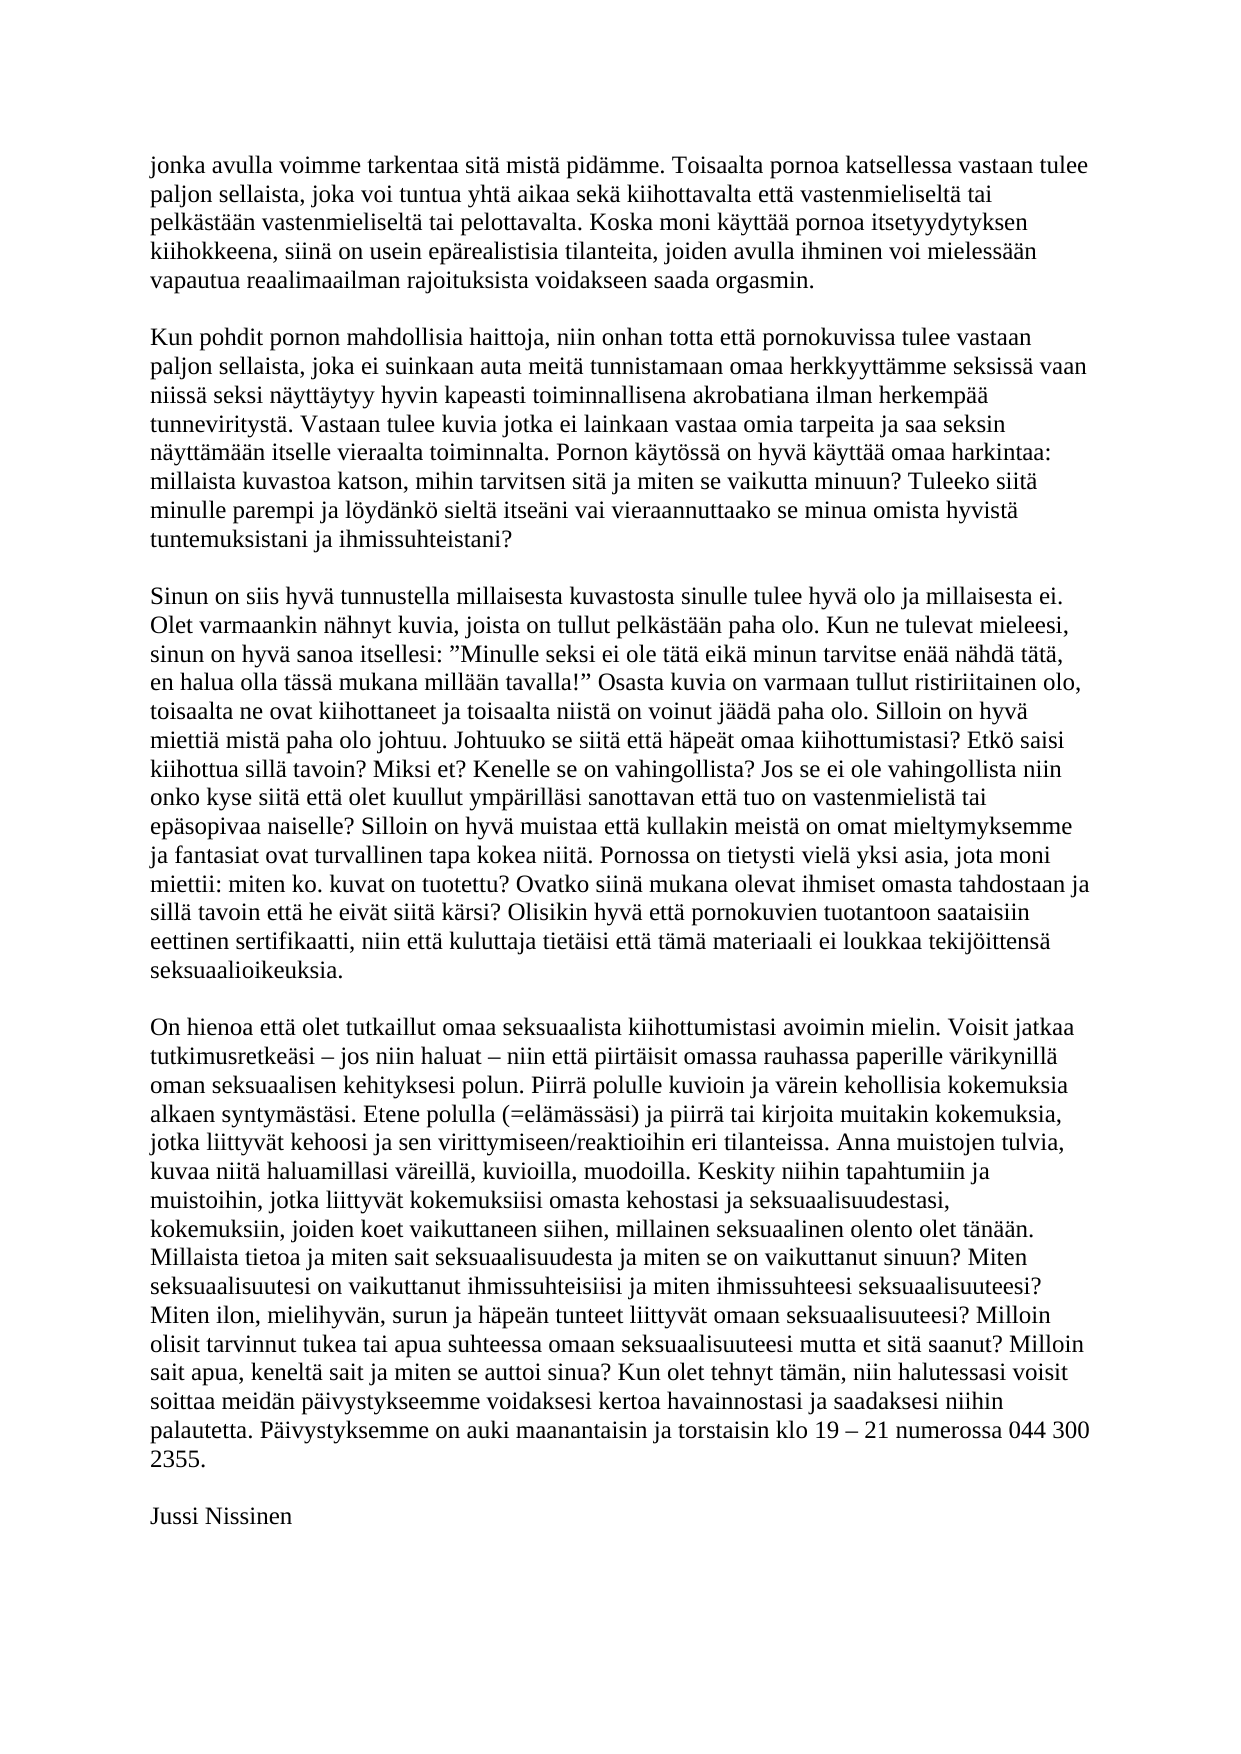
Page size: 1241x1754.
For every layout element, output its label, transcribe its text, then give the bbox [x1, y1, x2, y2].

text jonka avulla voimme tarkentaa sitä mistä pidämme. Toisaalta pornoa katsellessa vastaan tulee paljon sellaista, joka voi tuntua yhtä aikaa sekä kiihottavalta että vastenmieliseltä tai pelkästään vastenmieliseltä tai pelottavalta. Koska moni käyttää pornoa itsetyydytyksen kiihokkeena, siinä on usein epärealistisia tilanteita, joiden avulla ihminen voi mielessään vapautua reaalimaailman rajoituksista voidakseen saada orgasmin. Kun pohdit pornon mahdollisia haittoja, niin onhan totta että pornokuvissa tulee vastaan paljon sellaista, joka ei suinkaan auta meitä tunnistamaan omaa herkkyyttämme seksissä vaan niissä seksi näyttäytyy hyvin kapeasti toiminnallisena akrobatiana ilman herkempää tunneviritystä. Vastaan tulee kuvia jotka ei lainkaan vastaa omia tarpeita ja saa seksin näyttämään itselle vieraalta toiminnalta. Pornon käytössä on hyvä käyttää omaa harkintaa: millaista kuvastoa katson, mihin tarvitsen sitä ja miten se vaikutta minuun? Tuleeko siitä minulle parempi ja löydänkö sieltä itseäni vai vieraannuttaako se minua omista hyvistä tuntemuksistani ja ihmissuhteistani? Sinun on siis hyvä tunnustella millaisesta kuvastosta sinulle tulee hyvä olo ja millaisesta ei. Olet varmaankin nähnyt kuvia, joista on tullut pelkästään paha olo. Kun ne tulevat mieleesi, sinun on hyvä sanoa itsellesi: ”Minulle seksi ei ole tätä eikä minun tarvitse enää nähdä tätä, en halua olla tässä mukana millään tavalla!” Osasta kuvia on varmaan tullut ristiriitainen olo, toisaalta ne ovat kiihottaneet ja toisaalta niistä on voinut jäädä paha olo. Silloin on hyvä miettiä mistä paha olo johtuu. Johtuuko se siitä että häpeät omaa kiihottumistasi? Etkö saisi kiihottua sillä tavoin? Miksi et? Kenelle se on vahingollista? Jos se ei ole vahingollista niin onko kyse siitä että olet kuullut ympärilläsi sanottavan että tuo on vastenmielistä tai epäsopivaa naiselle? Silloin on hyvä muistaa että kullakin meistä on omat mieltymyksemme ja fantasiat ovat turvallinen tapa kokea niitä. Pornossa on tietysti vielä yksi asia, jota moni miettii: miten ko. kuvat on tuotettu? Ovatko siinä mukana olevat ihmiset omasta tahdostaan ja sillä tavoin että he eivät siitä kärsi? Olisikin hyvä että pornokuvien tuotantoon saataisiin eettinen sertifikaatti, niin että kuluttaja tietäisi että tämä materiaali ei loukkaa tekijöittensä seksuaalioikeuksia. On hienoa että olet tutkaillut omaa seksuaalista kiihottumistasi avoimin mielin. Voisit jatkaa tutkimusretkeäsi – jos niin haluat – niin että piirtäisit omassa rauhassa paperille värikynillä oman seksuaalisen kehityksesi polun. Piirrä polulle kuvioin ja värein kehollisia kokemuksia alkaen syntymästäsi. Etene polulla (=elämässäsi) ja piirrä tai kirjoita muitakin kokemuksia, jotka liittyvät kehoosi ja sen virittymiseen/reaktioihin eri tilanteissa. Anna muistojen tulvia, kuvaa niitä haluamillasi väreillä, kuvioilla, muodoilla. Keskity niihin tapahtumiin ja muistoihin, jotka liittyvät kokemuksiisi omasta kehostasi ja seksuaalisuudestasi, kokemuksiin, joiden koet vaikuttaneen siihen, millainen seksuaalinen olento olet tänään. Millaista tietoa ja miten sait seksuaalisuudesta ja miten se on vaikuttanut sinuun? Miten seksuaalisuutesi on vaikuttanut ihmissuhteisiisi ja miten ihmissuhteesi seksuaalisuuteesi? Miten ilon, mielihyvän, surun ja häpeän tunteet liittyvät omaan seksuaalisuuteesi? Milloin olisit tarvinnut tukea tai apua suhteessa omaan seksuaalisuuteesi mutta et sitä saanut? Milloin sait apua, keneltä sait ja miten se auttoi sinua? Kun olet tehnyt tämän, niin halutessasi voisit soittaa meidän päivystykseemme voidaksesi kertoa havainnostasi ja saadaksesi niihin palautetta. Päivystyksemme on auki maanantaisin ja torstaisin klo 19 – 21 numerossa 044 300 2355. Jussi Nissinen [150, 150, 1090, 1530]
